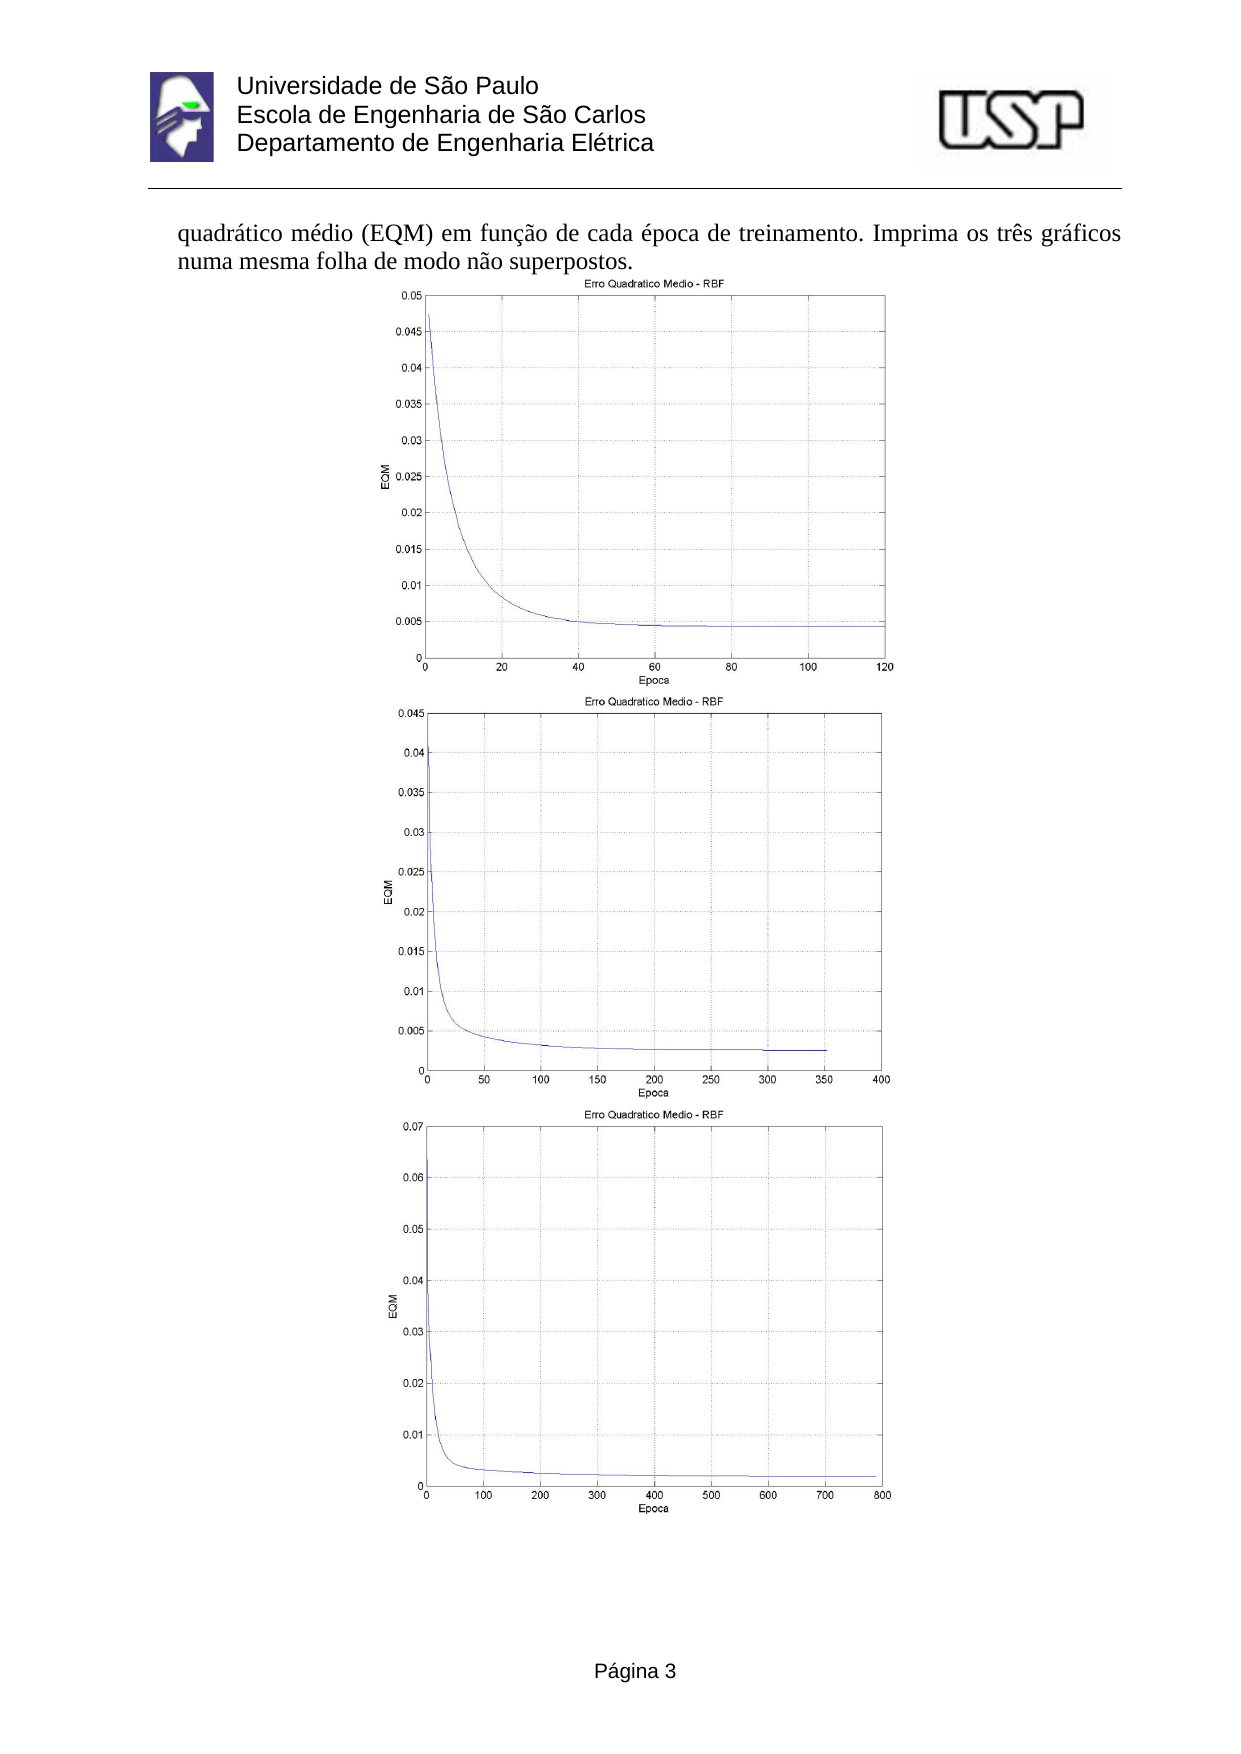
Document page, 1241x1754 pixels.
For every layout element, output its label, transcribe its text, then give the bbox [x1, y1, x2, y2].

table_cell [899, 689, 1122, 1102]
table_cell [148, 1102, 372, 1516]
table_header [902, 275, 1122, 689]
picture [918, 71, 1112, 175]
list quadrático médio (EQM) em função de cada época de treinamento. Imprima os três gráficos numa mesma folha de modo não superpostos. [148, 218, 1122, 275]
picture [368, 275, 902, 1516]
table_cell [148, 689, 371, 1102]
table_cell [898, 1102, 1122, 1516]
table_header [148, 275, 368, 689]
picture [149, 72, 214, 162]
